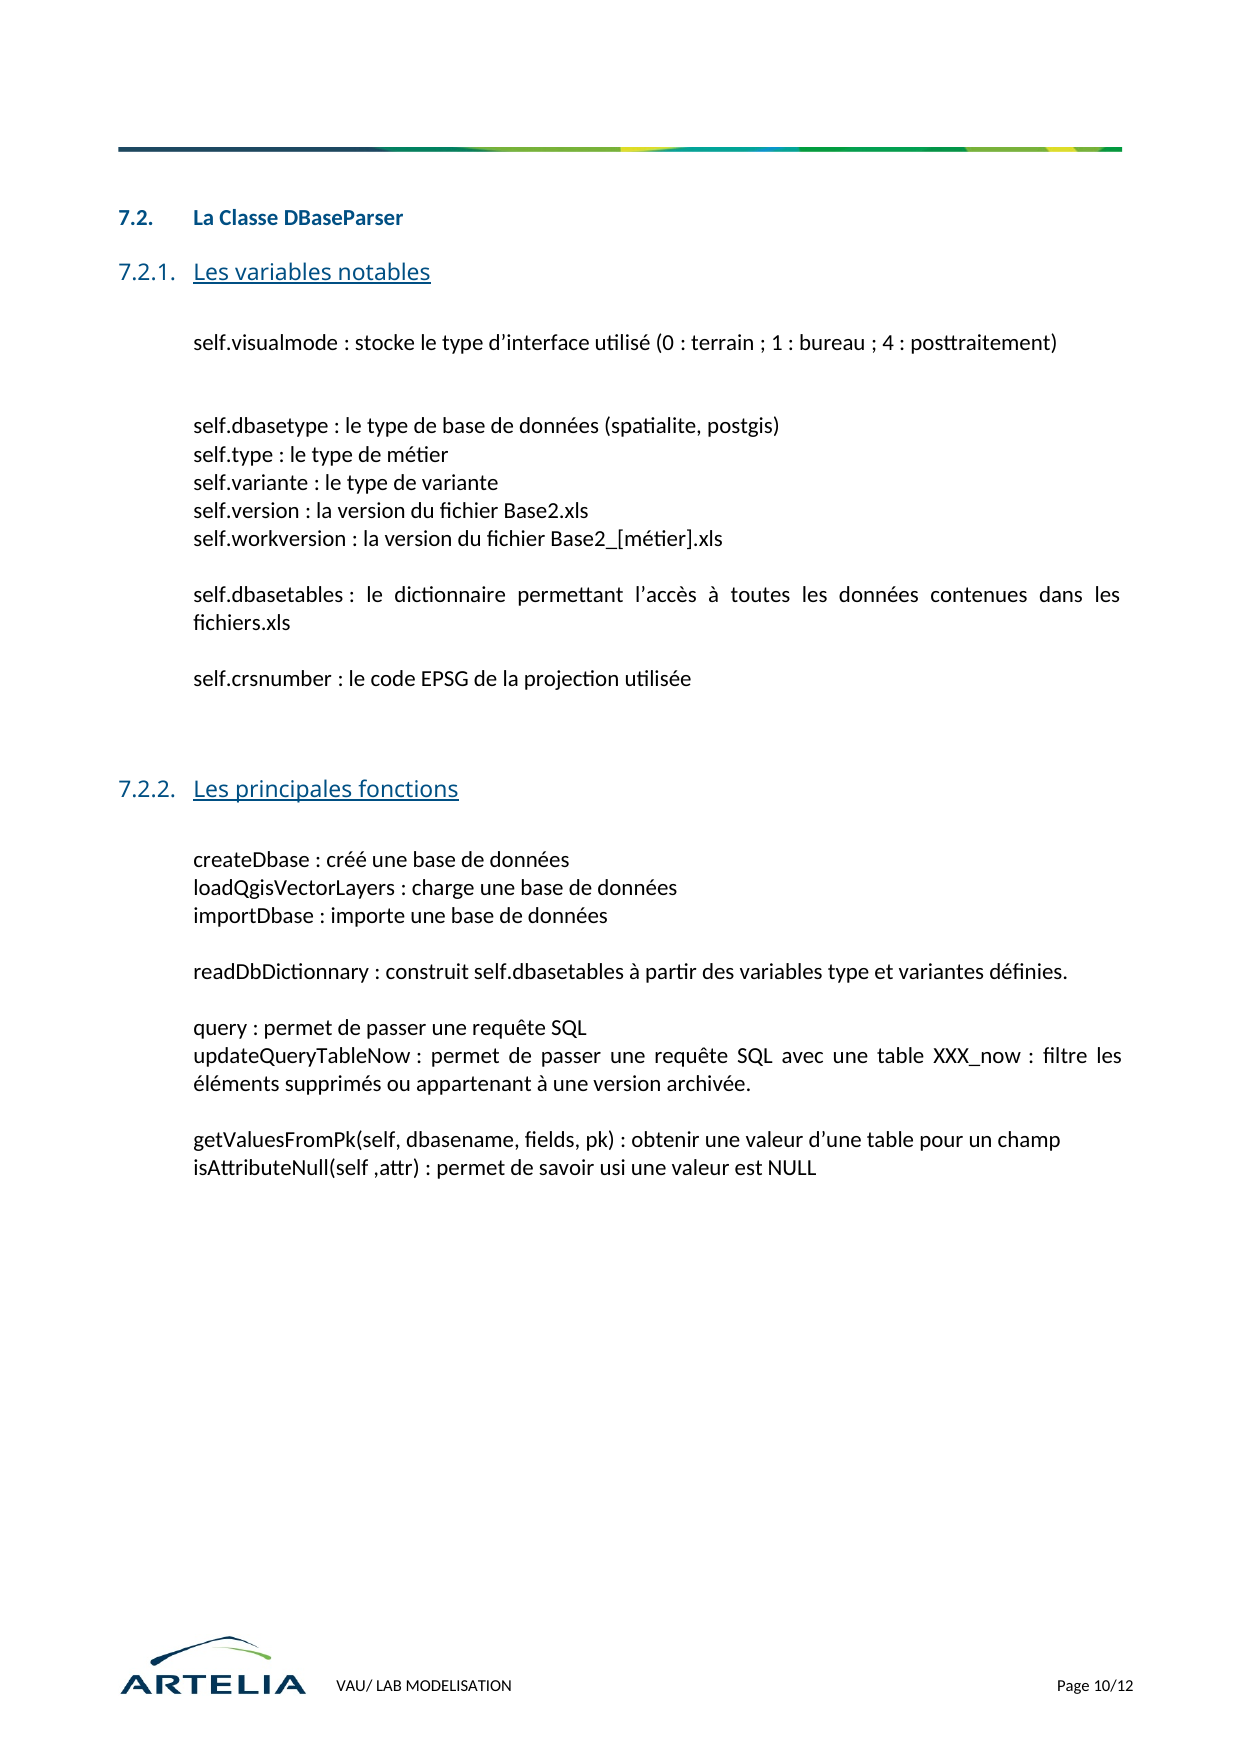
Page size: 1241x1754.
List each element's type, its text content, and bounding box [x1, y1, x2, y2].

subtitle La Classe DBaseParser [118, 203, 1122, 231]
text self.dbasetype : le type de base de données (spatialite, postgis) [193, 412, 1122, 440]
text createDbase : créé une base de données [193, 845, 1122, 873]
text updateQueryTableNow : permet de passer une requête SQL avec une table XXX_now : filtre les éléments supprimés ou appartenant à une version archivée. [193, 1041, 1122, 1097]
text self.workversion : la version du fichier Base2_[métier].xls [193, 524, 1122, 552]
text self.version : la version du fichier Base2.xls [193, 496, 1122, 524]
text importDbase : importe une base de données [193, 901, 1122, 929]
text getValuesFromPk(self, dbasename, fields, pk) : obtenir une valeur d’une table pour un champ [193, 1125, 1122, 1153]
text self.dbasetables : le dictionnaire permettant l’accès à toutes les données contenues dans les fichiers.xls [193, 580, 1122, 636]
picture [118, 147, 766, 152]
picture [118, 1634, 308, 1696]
text self.variante : le type de variante [193, 468, 1122, 496]
text loadQgisVectorLayers : charge une base de données [193, 873, 1122, 901]
picture [766, 147, 1123, 152]
text isAttributeNull(self ,attr) : permet de savoir usi une valeur est NULL [193, 1153, 1122, 1181]
subtitle Les principales fonctions [118, 773, 1122, 804]
text self.type : le type de métier [193, 440, 1122, 468]
text readDbDictionnary : construit self.dbasetables à partir des variables type et variantes définies. [193, 957, 1122, 985]
text self.crsnumber : le code EPSG de la projection utilisée [193, 664, 1122, 692]
text query : permet de passer une requête SQL [193, 1013, 1122, 1041]
subtitle Les variables notables [118, 256, 1122, 287]
text self.visualmode : stocke le type d’interface utilisé (0 : terrain ; 1 : bureau ; 4 : posttraitement) [193, 328, 1122, 356]
